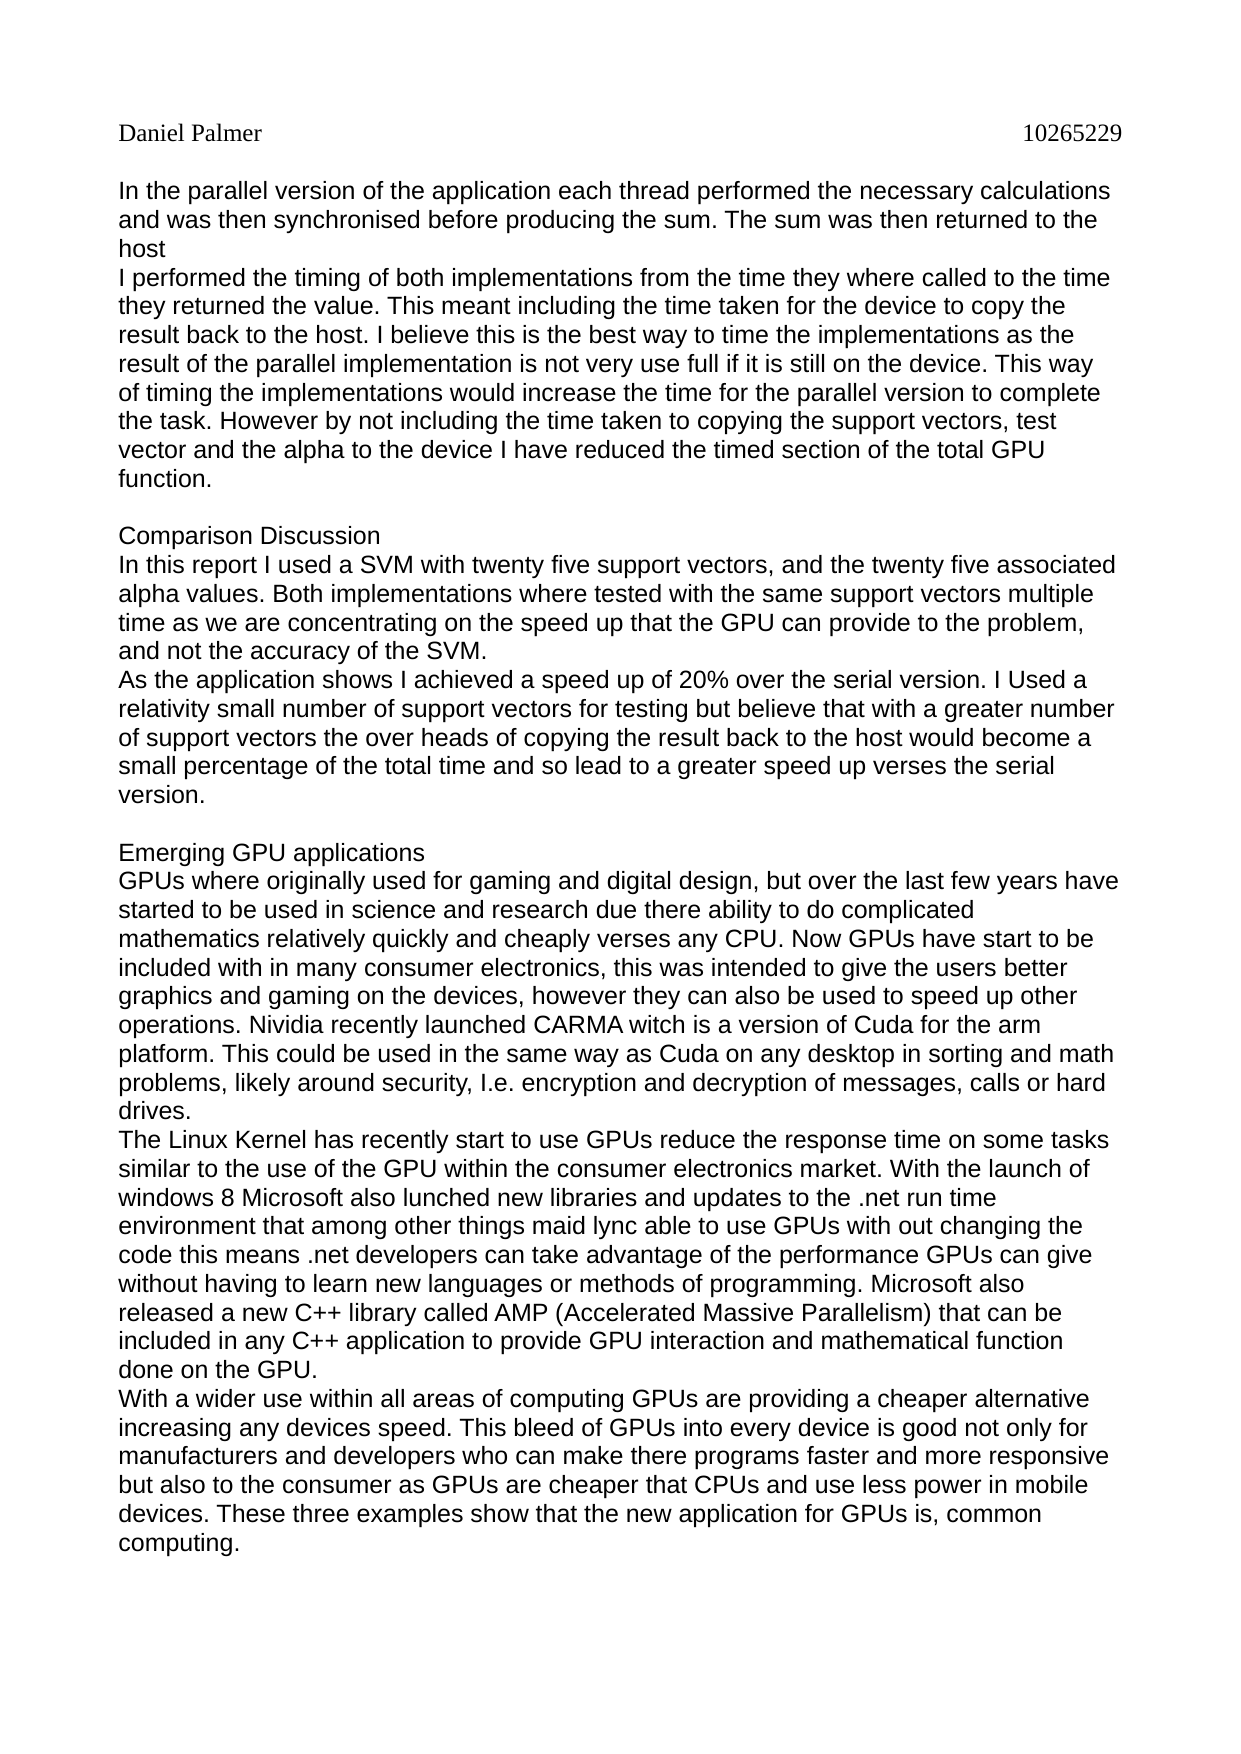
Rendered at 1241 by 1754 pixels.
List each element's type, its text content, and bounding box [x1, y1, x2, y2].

text Comparison Discussion [118, 521, 1122, 550]
text The Linux Kernel has recently start to use GPUs reduce the response time on some tasks similar to the use of the GPU within the consumer electronics market. With the launch of windows 8 Microsoft also lunched new libraries and updates to the .net run time environment that among other things maid lync able to use GPUs with out changing the code this means .net developers can take advantage of the performance GPUs can give without having to learn new languages or methods of programming. Microsoft also released a new C++ library called AMP (Accelerated Massive Parallelism) that can be included in any C++ application to provide GPU interaction and mathematical function done on the GPU. [118, 1125, 1122, 1384]
text GPUs where originally used for gaming and digital design, but over the last few years have started to be used in science and research due there ability to do complicated mathematics relatively quickly and cheaply verses any CPU. Now GPUs have start to be included with in many consumer electronics, this was intended to give the users better graphics and gaming on the devices, however they can also be used to speed up other operations. Nividia recently launched CARMA witch is a version of Cuda for the arm platform. This could be used in the same way as Cuda on any desktop in sorting and math problems, likely around security, I.e. encryption and decryption of messages, calls or hard drives. [118, 866, 1122, 1125]
text In the parallel version of the application each thread performed the necessary calculations and was then synchronised before producing the sum. The sum was then returned to the host [118, 176, 1122, 263]
text I performed the timing of both implementations from the time they where called to the time they returned the value. This meant including the time taken for the device to copy the result back to the host. I believe this is the best way to time the implementations as the result of the parallel implementation is not very use full if it is still on the device. This way of timing the implementations would increase the time for the parallel version to complete the task. However by not including the time taken to copying the support vectors, test vector and the alpha to the device I have reduced the timed section of the total GPU function. [118, 263, 1122, 493]
text In this report I used a SVM with twenty five support vectors, and the twenty five associated alpha values. Both implementations where tested with the same support vectors multiple time as we are concentrating on the speed up that the GPU can provide to the problem, and not the accuracy of the SVM. [118, 550, 1122, 665]
text With a wider use within all areas of computing GPUs are providing a cheaper alternative increasing any devices speed. This bleed of GPUs into every device is good not only for manufacturers and developers who can make there programs faster and more responsive but also to the consumer as GPUs are cheaper that CPUs and use less power in mobile devices. These three examples show that the new application for GPUs is, common computing. [118, 1384, 1122, 1556]
text As the application shows I achieved a speed up of 20% over the serial version. I Used a relativity small number of support vectors for testing but believe that with a greater number of support vectors the over heads of copying the result back to the host would become a small percentage of the total time and so lead to a greater speed up verses the serial version. [118, 665, 1122, 809]
text Emerging GPU applications [118, 838, 1122, 866]
